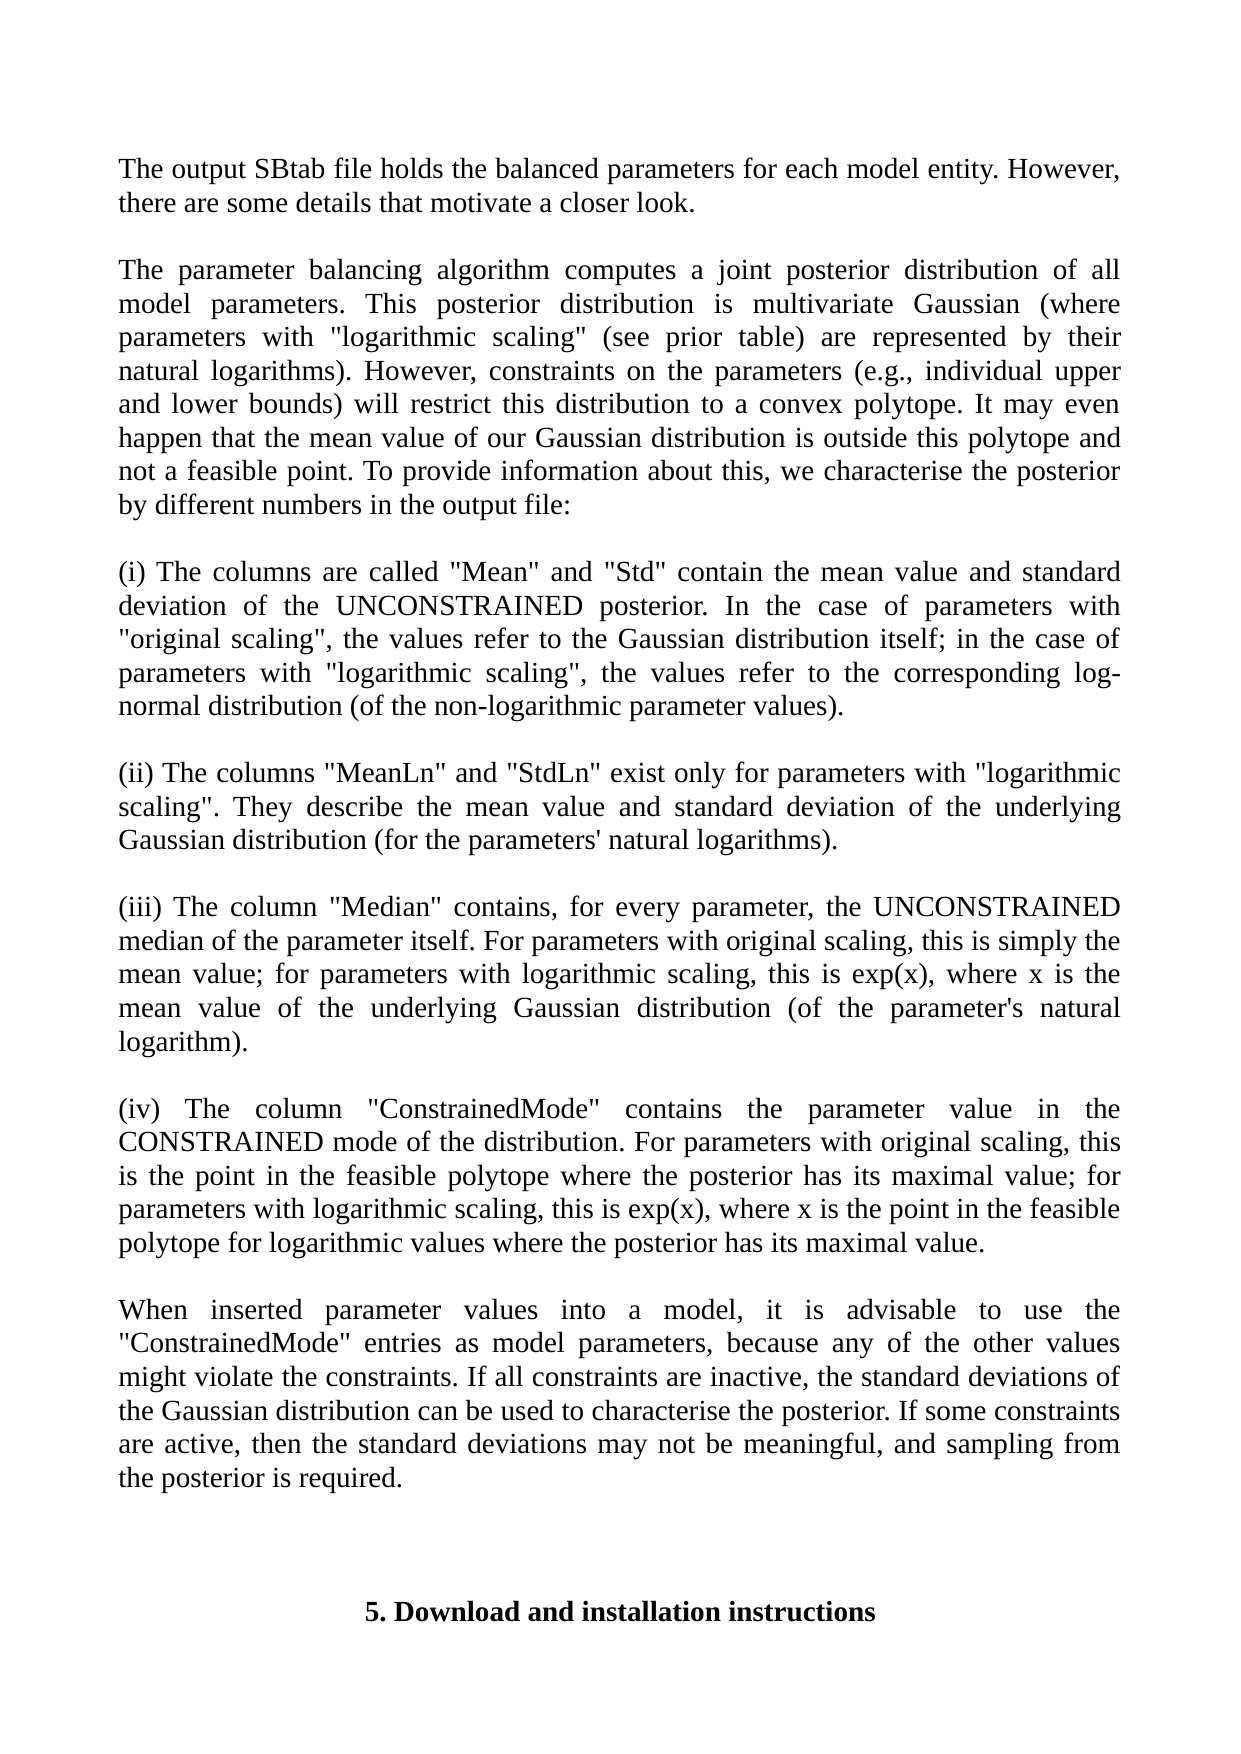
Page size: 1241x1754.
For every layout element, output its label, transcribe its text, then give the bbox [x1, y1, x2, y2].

text The parameter balancing algorithm computes a joint posterior distribution of all model parameters. This posterior distribution is multivariate Gaussian (where parameters with "logarithmic scaling" (see prior table) are represented by their natural logarithms). However, constraints on the parameters (e.g., individual upper and lower bounds) will restrict this distribution to a convex polytope. It may even happen that the mean value of our Gaussian distribution is outside this polytope and not a feasible point. To provide information about this, we characterise the posterior by different numbers in the output file: [118, 252, 1122, 521]
text (iii) The column "Median" contains, for every parameter, the UNCONSTRAINED median of the parameter itself. For parameters with original scaling, this is simply the mean value; for parameters with logarithmic scaling, this is exp(x), where x is the mean value of the underlying Gaussian distribution (of the parameter's natural logarithm). [118, 889, 1122, 1057]
text 5. Download and installation instructions [118, 1594, 1122, 1627]
text The output SBtab file holds the balanced parameters for each model entity. However, there are some details that motivate a closer look. [118, 152, 1122, 219]
text (ii) The columns "MeanLn" and "StdLn" exist only for parameters with "logarithmic scaling". They describe the mean value and standard deviation of the underlying Gaussian distribution (for the parameters' natural logarithms). [118, 755, 1122, 856]
text When inserted parameter values into a model, it is advisable to use the "ConstrainedMode" entries as model parameters, because any of the other values might violate the constraints. If all constraints are inactive, the standard deviations of the Gaussian distribution can be used to characterise the posterior. If some constraints are active, then the standard deviations may not be meaningful, and sampling from the posterior is required. [118, 1292, 1122, 1493]
text (i) The columns are called "Mean" and "Std" contain the mean value and standard deviation of the UNCONSTRAINED posterior. In the case of parameters with "original scaling", the values refer to the Gaussian distribution itself; in the case of parameters with "logarithmic scaling", the values refer to the corresponding log-normal distribution (of the non-logarithmic parameter values). [118, 554, 1122, 722]
text (iv) The column "ConstrainedMode" contains the parameter value in the CONSTRAINED mode of the distribution. For parameters with original scaling, this is the point in the feasible polytope where the posterior has its maximal value; for parameters with logarithmic scaling, this is exp(x), where x is the point in the feasible polytope for logarithmic values where the posterior has its maximal value. [118, 1091, 1122, 1258]
